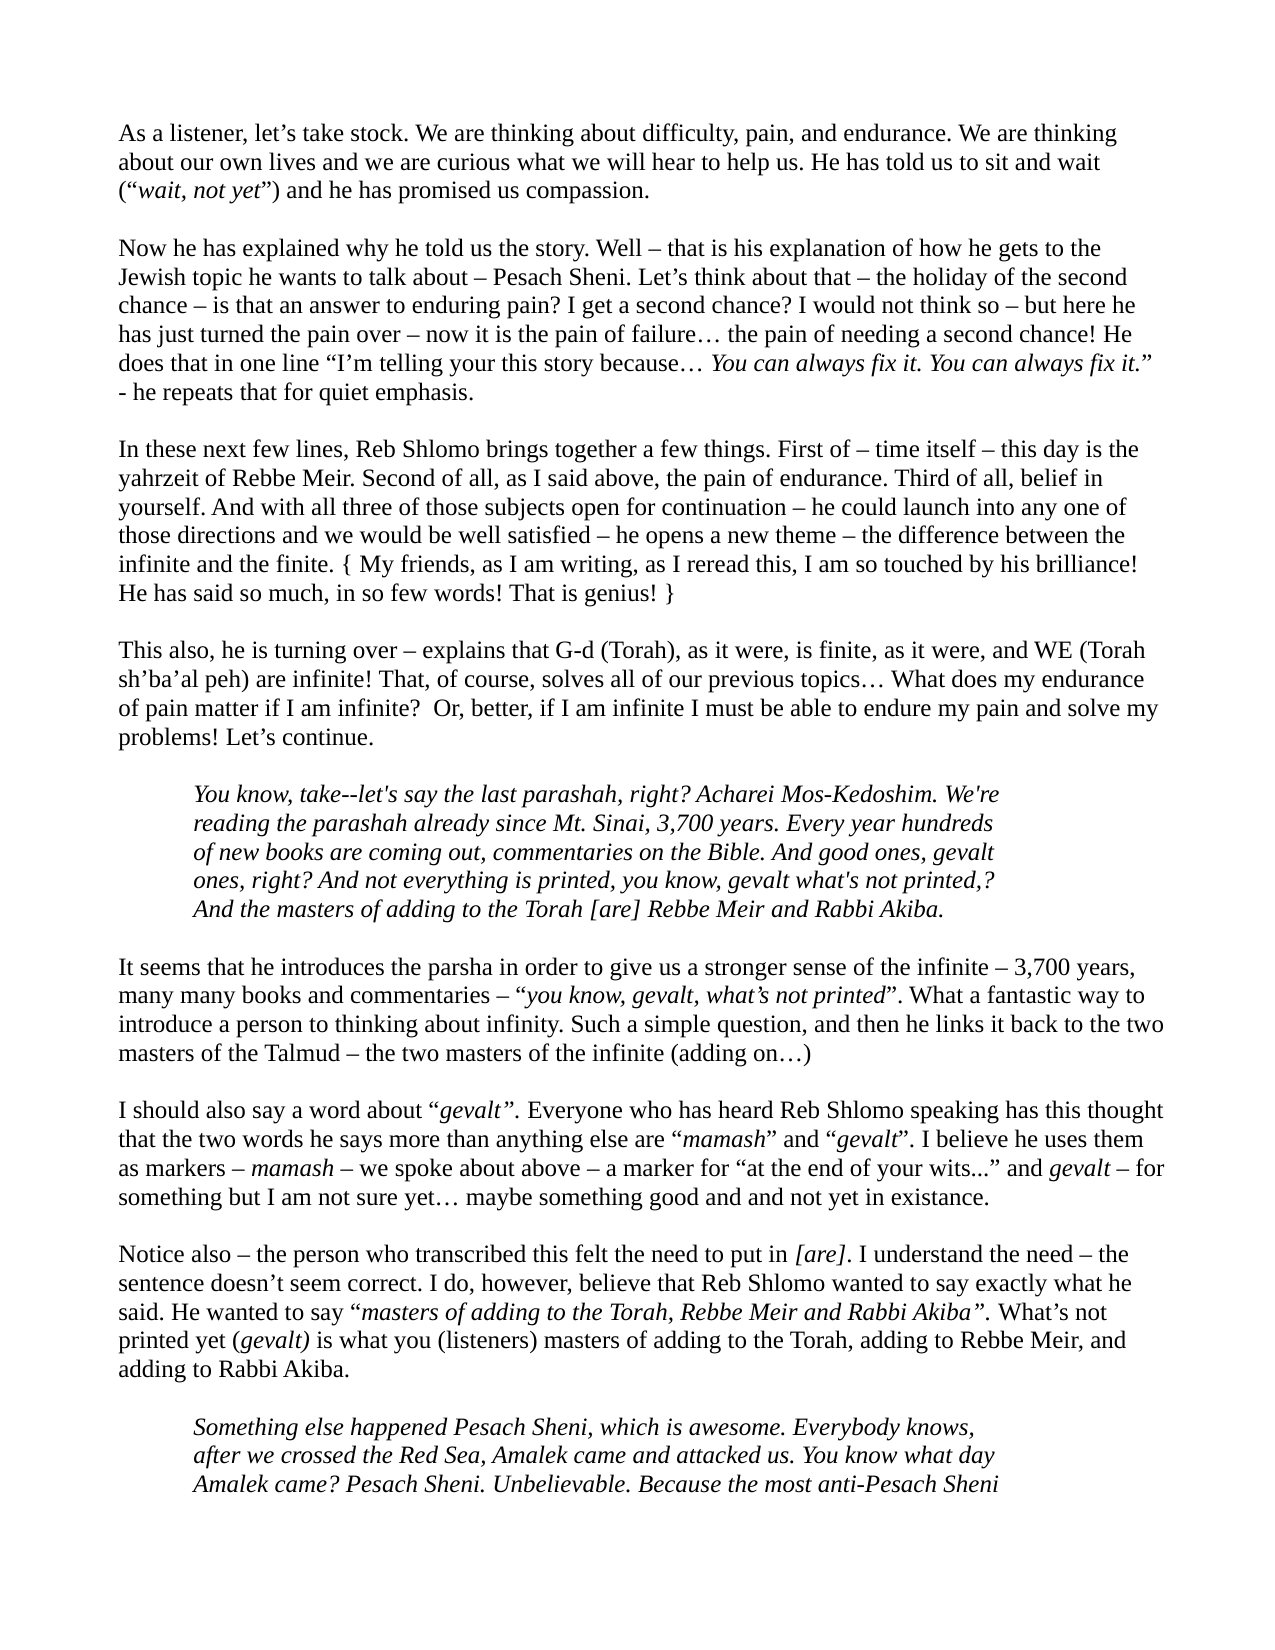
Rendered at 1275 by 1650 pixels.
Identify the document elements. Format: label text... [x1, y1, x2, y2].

text You know, take--let's say the last parashah, right? Acharei Mos-Kedoshim. We're reading the parashah already since Mt. Sinai, 3,700 years. Every year hundreds of new books are coming out, commentaries on the Bible. And good ones, gevalt ones, right? And not everything is printed, you know, gevalt what's not printed,? And the masters of adding to the Torah [are] Rebbe Meir and Rabbi Akiba. [193, 779, 1016, 923]
text In these next few lines, Reb Shlomo brings together a few things. First of – time itself – this day is the yahrzeit of Rebbe Meir. Second of all, as I said above, the pain of endurance. Third of all, belief in yourself. And with all three of those subjects open for continuation – he could launch into any one of those directions and we would be well satisfied – he opens a new theme – the difference between the infinite and the finite. { My friends, as I am writing, as I reread this, I am so touched by his brilliance! He has said so much, in so few words! That is genius! } [118, 434, 1157, 607]
text Notice also – the person who transcribed this felt the need to put in [are]. I understand the need – the sentence doesn’t seem correct. I do, however, believe that Reb Shlomo wanted to say exactly what he said. He wanted to say “masters of adding to the Torah, Rebbe Meir and Rabbi Akiba”. What’s not printed yet (gevalt) is what you (listeners) masters of adding to the Torah, adding to Rebbe Meir, and adding to Rabbi Akiba. [118, 1239, 1166, 1383]
text I should also say a word about “gevalt”. Everyone who has heard Reb Shlomo speaking has this thought that the two words he says more than anything else are “mamash” and “gevalt”. I believe he uses them as markers – mamash – we spoke about above – a marker for “at the end of your wits...” and gevalt – for something but I am not sure yet… maybe something good and and not yet in existance. [118, 1096, 1166, 1211]
text Something else happened Pesach Sheni, which is awesome. Everybody knows, after we crossed the Red Sea, Amalek came and attacked us. You know what day Amalek came? Pesach Sheni. Unbelievable. Because the most anti-Pesach Sheni [193, 1412, 1016, 1498]
text This also, he is turning over – explains that G-d (Torah), as it were, is finite, as it were, and WE (Torah sh’ba’al peh) are infinite! That, of course, solves all of our previous topics… What does my endurance of pain matter if I am infinite? Or, better, if I am infinite I must be able to endure my pain and solve my problems! Let’s continue. [118, 636, 1166, 751]
text Now he has explained why he told us the story. Well – that is his explanation of how he gets to the Jewish topic he wants to talk about – Pesach Sheni. Let’s think about that – the holiday of the second chance – is that an answer to enduring pain? I get a second chance? I would not think so – but here he has just turned the pain over – now it is the pain of failure… the pain of needing a second chance! He does that in one line “I’m telling your this story because… You can always fix it. You can always fix it.” - he repeats that for quiet emphasis. [118, 233, 1157, 406]
text It seems that he introduces the parsha in order to give us a stronger sense of the infinite – 3,700 years, many many books and commentaries – “you know, gevalt, what’s not printed”. What a fantastic way to introduce a person to thinking about infinity. Such a simple question, and then he links it back to the two masters of the Talmud – the two masters of the infinite (adding on…) [118, 952, 1166, 1067]
text As a listener, let’s take stock. We are thinking about difficulty, pain, and endurance. We are thinking about our own lives and we are curious what we will hear to help us. He has told us to sit and wait (“wait, not yet”) and he has promised us compassion. [118, 118, 1157, 204]
